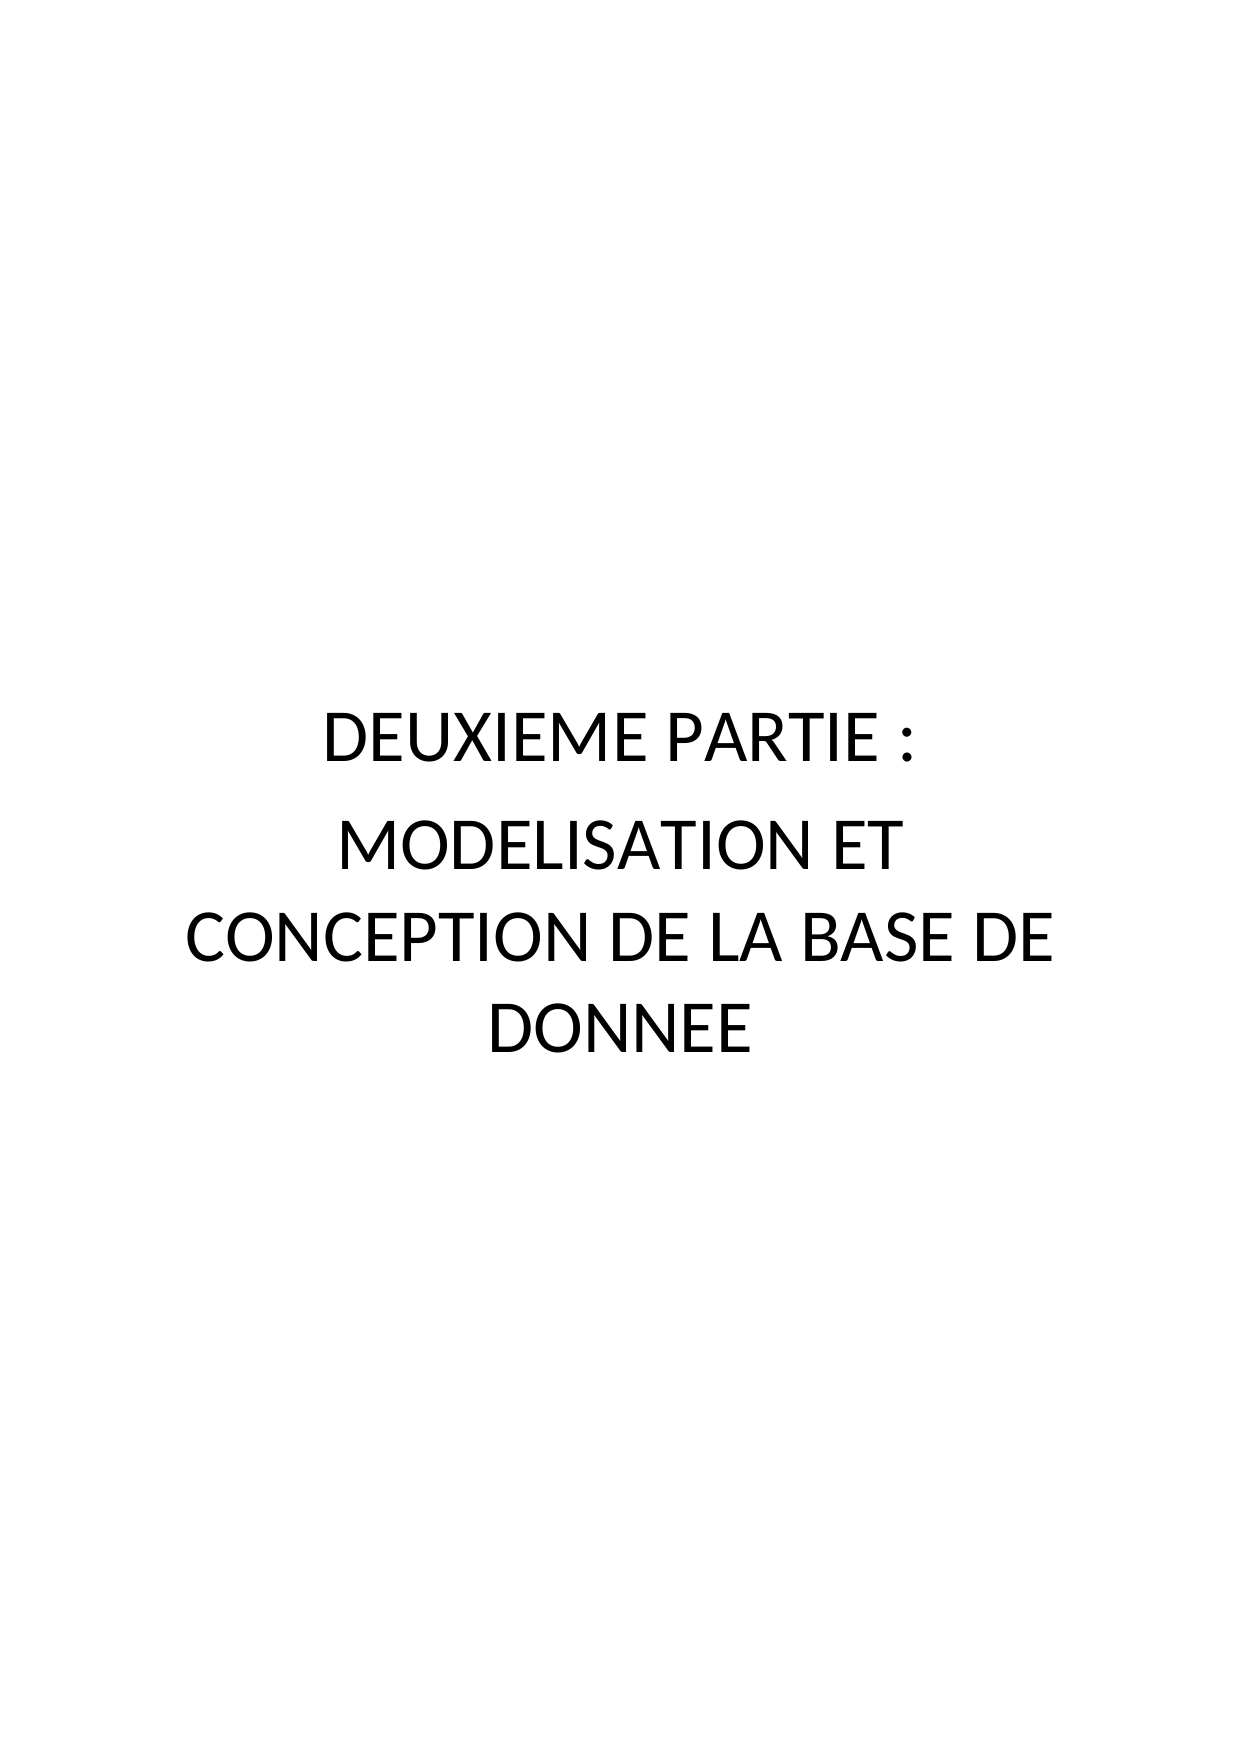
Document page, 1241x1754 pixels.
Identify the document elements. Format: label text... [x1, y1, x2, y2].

text DEUXIEME PARTIE : [148, 689, 1093, 780]
text MODELISATION ET CONCEPTION DE LA BASE DE DONNEE [148, 797, 1093, 1072]
